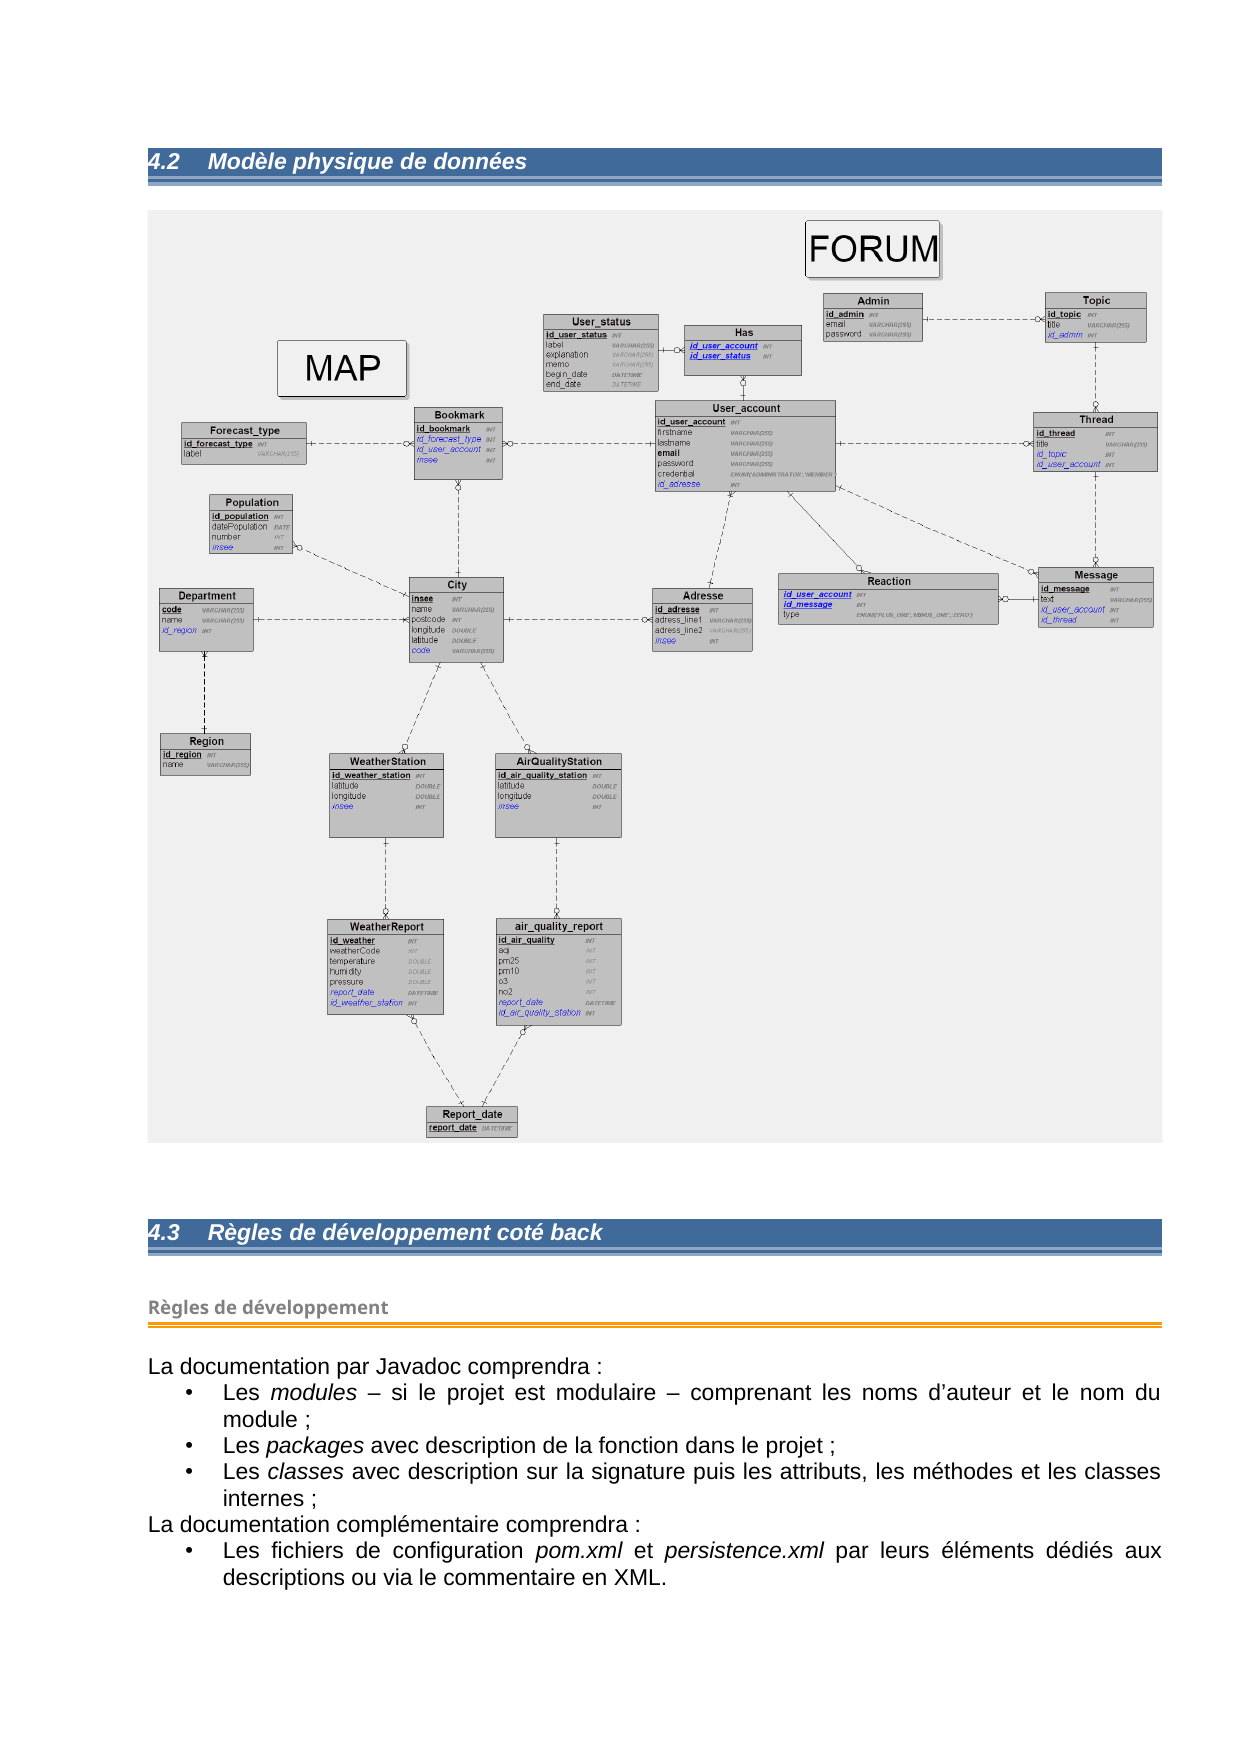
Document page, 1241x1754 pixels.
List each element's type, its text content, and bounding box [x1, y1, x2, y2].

picture [147, 210, 1163, 1143]
list Les packages avec description de la fonction dans le projet ; [185, 1432, 1162, 1458]
text La documentation par Javadoc comprendra : [148, 1353, 1162, 1379]
subtitle Modèle physique de données [148, 148, 1162, 176]
list Les modules – si le projet est modulaire – comprenant les noms d’auteur et le nom du module ; [185, 1379, 1162, 1432]
list Les fichiers de configuration pom.xml et persistence.xml par leurs éléments dédiés aux descriptions ou via le commentaire en XML. [185, 1537, 1162, 1590]
text La documentation complémentaire comprendra : [148, 1511, 1162, 1537]
subtitle Règles de développement coté back [148, 1219, 1162, 1247]
list Les classes avec description sur la signature puis les attributs, les méthodes et les classes internes ; [185, 1458, 1162, 1511]
subtitle Règles de développement [148, 1294, 1162, 1322]
